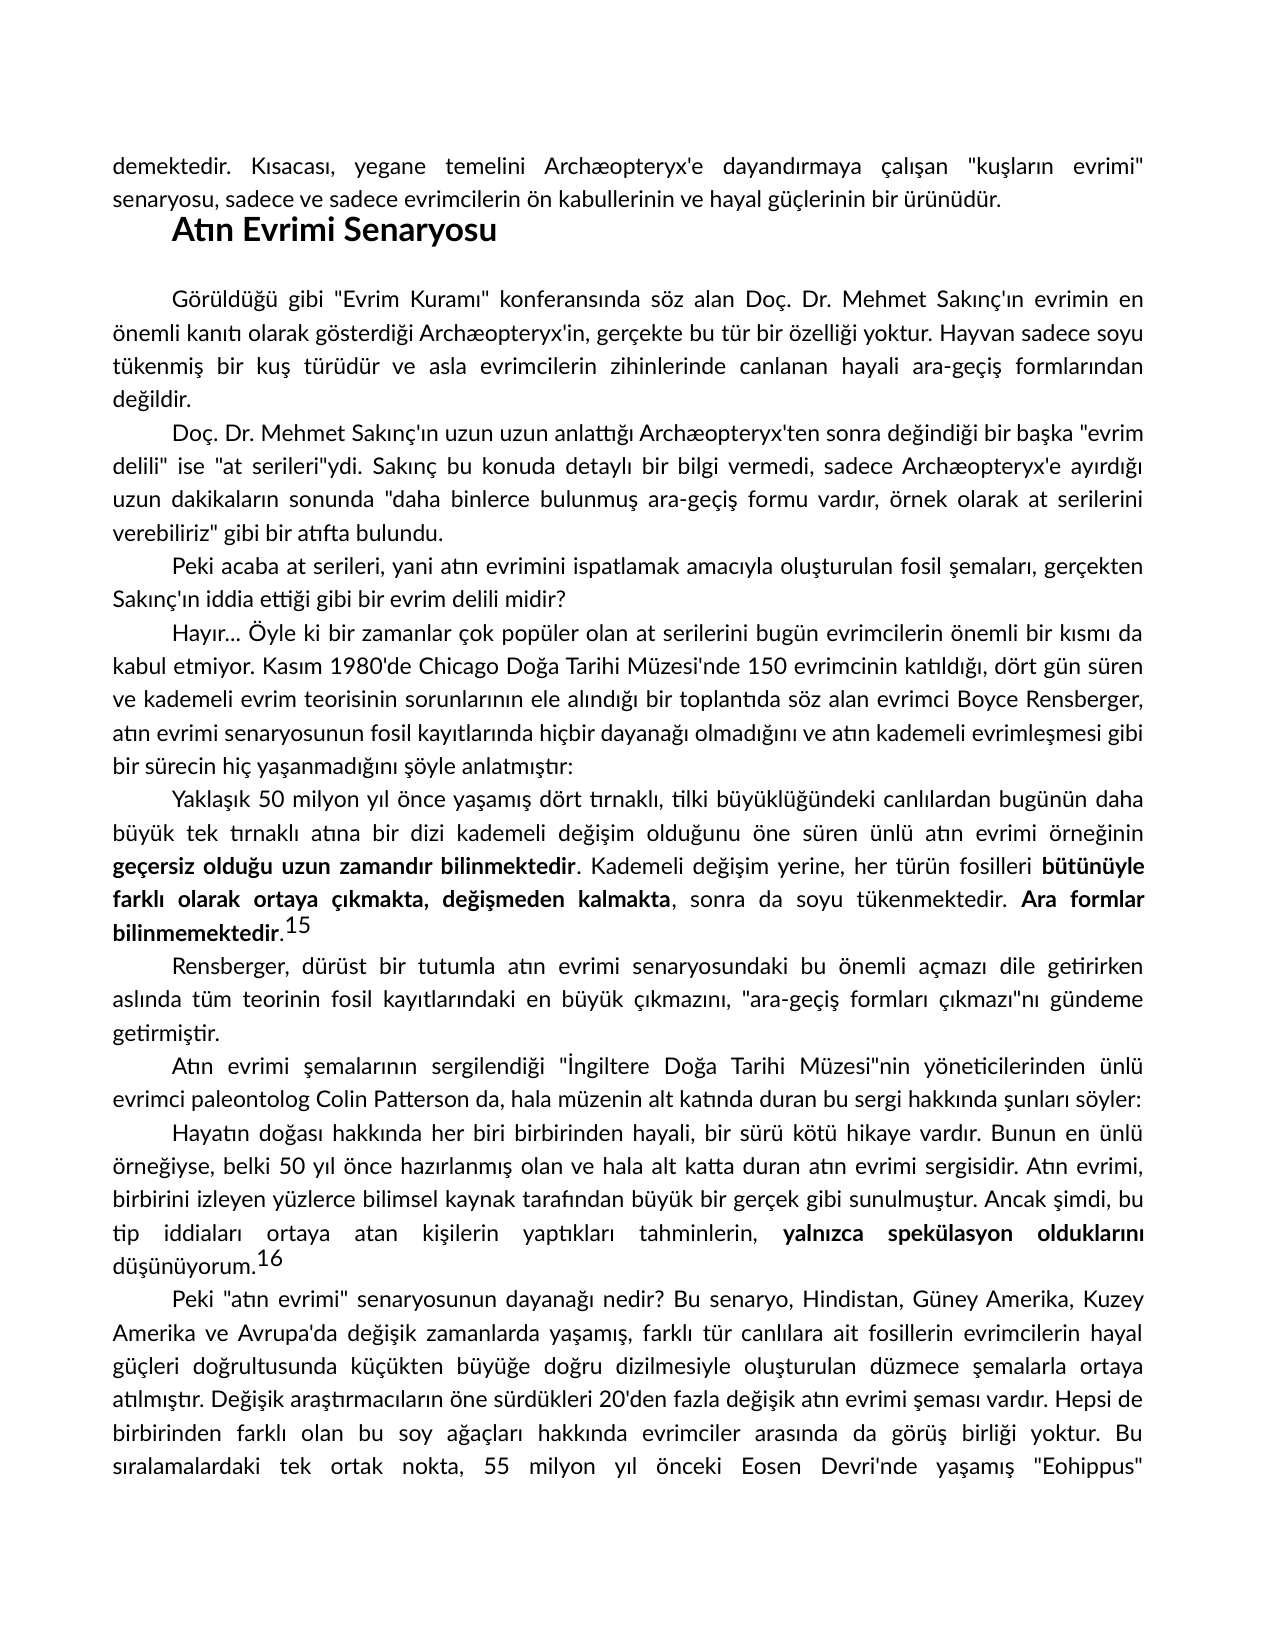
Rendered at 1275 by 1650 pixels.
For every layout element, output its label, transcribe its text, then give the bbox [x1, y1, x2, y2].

text Hayatın doğası hakkında her biri birbirinden hayali, bir sürü kötü hikaye vardır. Bunun en ünlü örneğiyse, belki 50 yıl önce hazırlanmış olan ve hala alt katta duran atın evrimi sergisidir. Atın evrimi, birbirini izleyen yüzlerce bilimsel kaynak tarafından büyük bir gerçek gibi sunulmuştur. Ancak şimdi, bu tip iddiaları ortaya atan kişilerin yaptıkları tahminlerin, yalnızca spekülasyon olduklarını düşünüyorum.16 [112, 1114, 1145, 1281]
text Rensberger, dürüst bir tutumla atın evrimi senaryosundaki bu önemli açmazı dile getirirken aslında tüm teorinin fosil kayıtlarındaki en büyük çıkmazını, "ara-geçiş formları çıkmazı"nı gündeme getirmiştir. [112, 948, 1145, 1048]
text Atın Evrimi Senaryosu [112, 214, 1145, 248]
text Atın evrimi şemalarının sergilendiği "İngiltere Doğa Tarihi Müzesi"nin yöneticilerinden ünlü evrimci paleontolog Colin Patterson da, hala müzenin alt katında duran bu sergi hakkında şunları söyler: [112, 1048, 1145, 1114]
text demektedir. Kısacası, yegane temelini Archæopteryx'e dayandırmaya çalışan "kuşların evrimi" senaryosu, sadece ve sadece evrimcilerin ön kabullerinin ve hayal güçlerinin bir ürünüdür. [112, 148, 1145, 214]
text Yaklaşık 50 milyon yıl önce yaşamış dört tırnaklı, tilki büyüklüğündeki canlılardan bugünün daha büyük tek tırnaklı atına bir dizi kademeli değişim olduğunu öne süren ünlü atın evrimi örneğinin geçersiz olduğu uzun zamandır bilinmektedir. Kademeli değişim yerine, her türün fosilleri bütünüyle farklı olarak ortaya çıkmakta, değişmeden kalmakta, sonra da soyu tükenmektedir. Ara formlar bilinmemektedir.15 [112, 781, 1145, 948]
text Peki "atın evrimi" senaryosunun dayanağı nedir? Bu senaryo, Hindistan, Güney Amerika, Kuzey Amerika ve Avrupa'da değişik zamanlarda yaşamış, farklı tür canlılara ait fosillerin evrimcilerin hayal güçleri doğrultusunda küçükten büyüğe doğru dizilmesiyle oluşturulan düzmece şemalarla ortaya atılmıştır. Değişik araştırmacıların öne sürdükleri 20'den fazla değişik atın evrimi şeması vardır. Hepsi de birbirinden farklı olan bu soy ağaçları hakkında evrimciler arasında da görüş birliği yoktur. Bu sıralamalardaki tek ortak nokta, 55 milyon yıl önceki Eosen Devri'nde yaşamış "Eohippus" [112, 1281, 1145, 1481]
text Görüldüğü gibi "Evrim Kuramı" konferansında söz alan Doç. Dr. Mehmet Sakınç'ın evrimin en önemli kanıtı olarak gösterdiği Archæopteryx'in, gerçekte bu tür bir özelliği yoktur. Hayvan sadece soyu tükenmiş bir kuş türüdür ve asla evrimcilerin zihinlerinde canlanan hayali ara-geçiş formlarından değildir. [112, 281, 1145, 414]
text Peki acaba at serileri, yani atın evrimini ispatlamak amacıyla oluşturulan fosil şemaları, gerçekten Sakınç'ın iddia ettiği gibi bir evrim delili midir? [112, 548, 1145, 614]
text Doç. Dr. Mehmet Sakınç'ın uzun uzun anlattığı Archæopteryx'ten sonra değindiği bir başka "evrim delili" ise "at serileri"ydi. Sakınç bu konuda detaylı bir bilgi vermedi, sadece Archæopteryx'e ayırdığı uzun dakikaların sonunda "daha binlerce bulunmuş ara-geçiş formu vardır, örnek olarak at serilerini verebiliriz" gibi bir atıfta bulundu. [112, 414, 1145, 548]
text Hayır... Öyle ki bir zamanlar çok popüler olan at serilerini bugün evrimcilerin önemli bir kısmı da kabul etmiyor. Kasım 1980'de Chicago Doğa Tarihi Müzesi'nde 150 evrimcinin katıldığı, dört gün süren ve kademeli evrim teorisinin sorunlarının ele alındığı bir toplantıda söz alan evrimci Boyce Rensberger, atın evrimi senaryosunun fosil kayıtlarında hiçbir dayanağı olmadığını ve atın kademeli evrimleşmesi gibi bir sürecin hiç yaşanmadığını şöyle anlatmıştır: [112, 614, 1145, 781]
